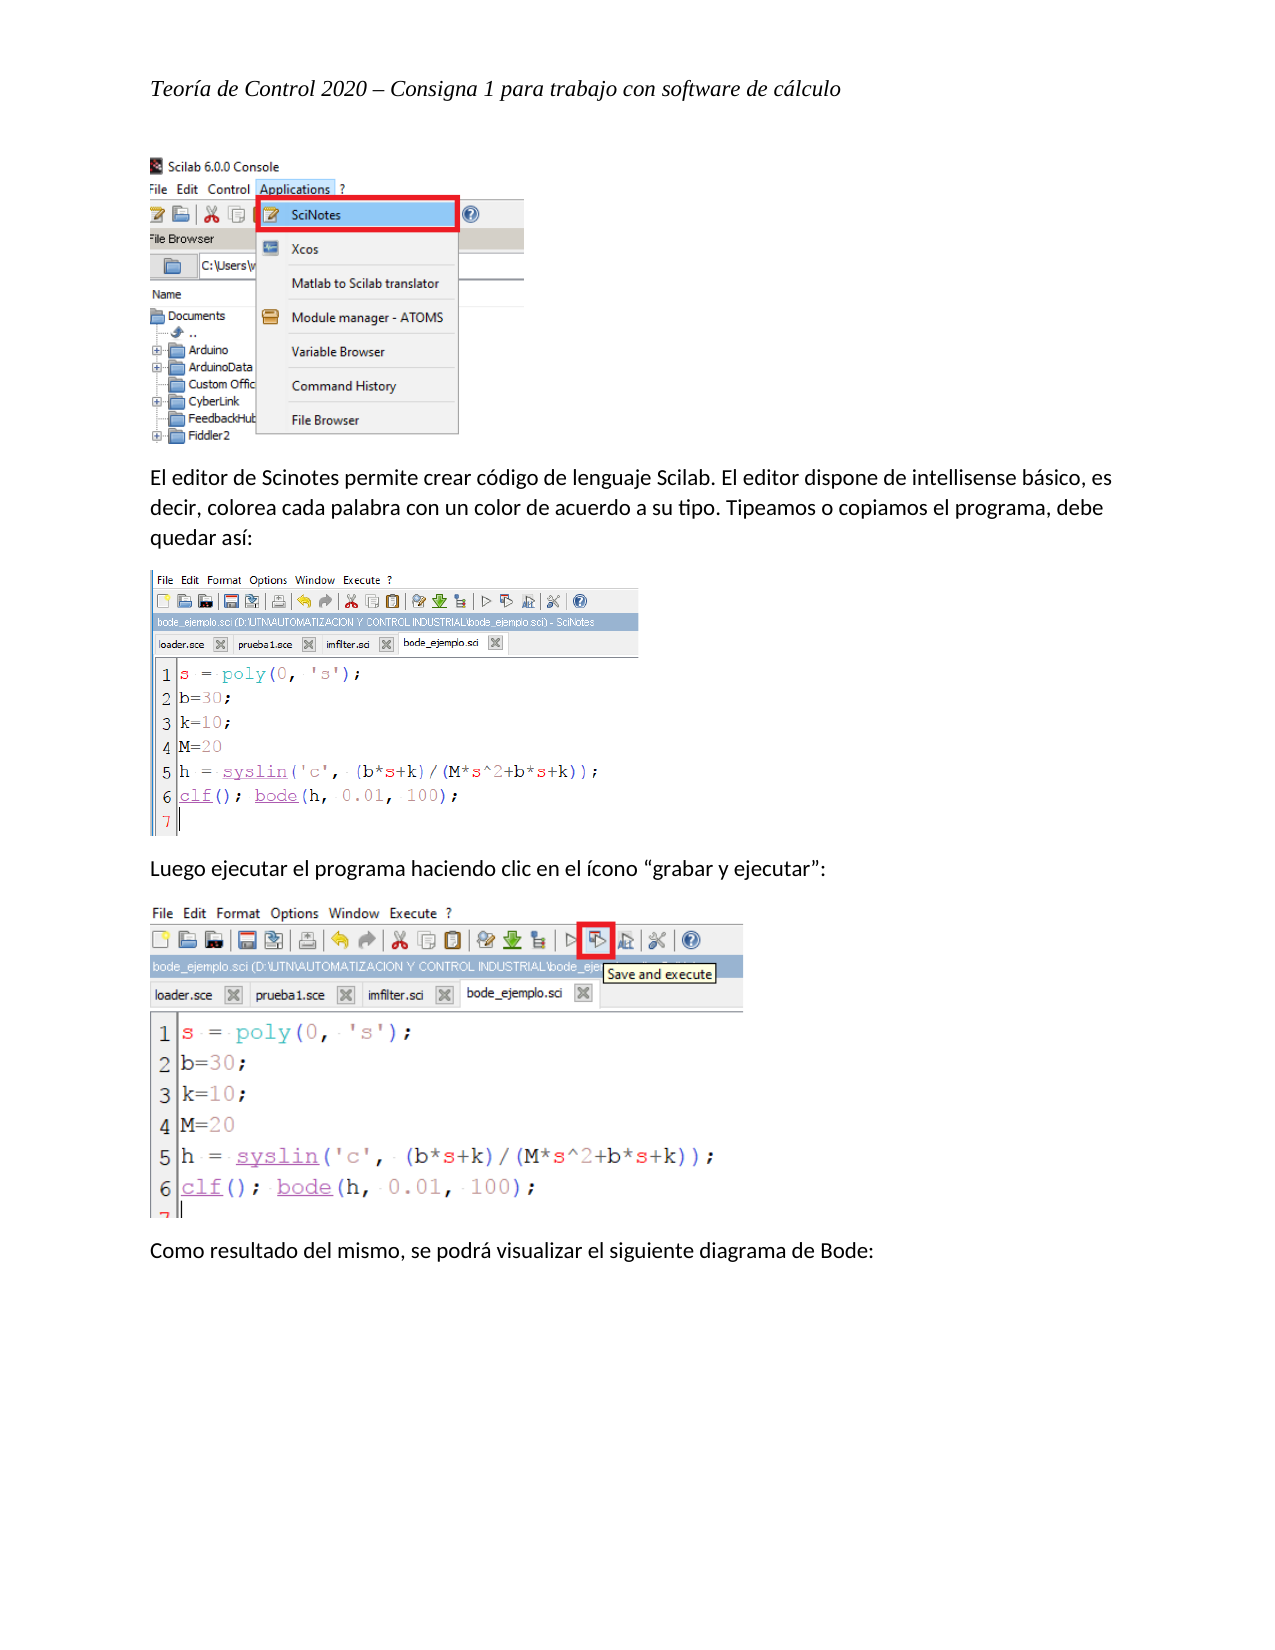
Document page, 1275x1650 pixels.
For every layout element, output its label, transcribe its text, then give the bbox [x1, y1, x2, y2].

text Luego ejecutar el programa haciendo clic en el ícono “grabar y ejecutar”: [150, 854, 1125, 882]
text Como resultado del mismo, se podrá visualizar el siguiente diagrama de Bode: [150, 1236, 1125, 1264]
picture [150, 901, 744, 1218]
text El editor de Scinotes permite crear código de lenguaje Scilab. El editor dispone de intellisense básico, es decir, colorea cada palabra con un color de acuerdo a su tipo. Tipeamos o copiamos el programa, debe quedar así: [150, 463, 1125, 551]
picture [150, 150, 524, 444]
picture [150, 570, 639, 836]
